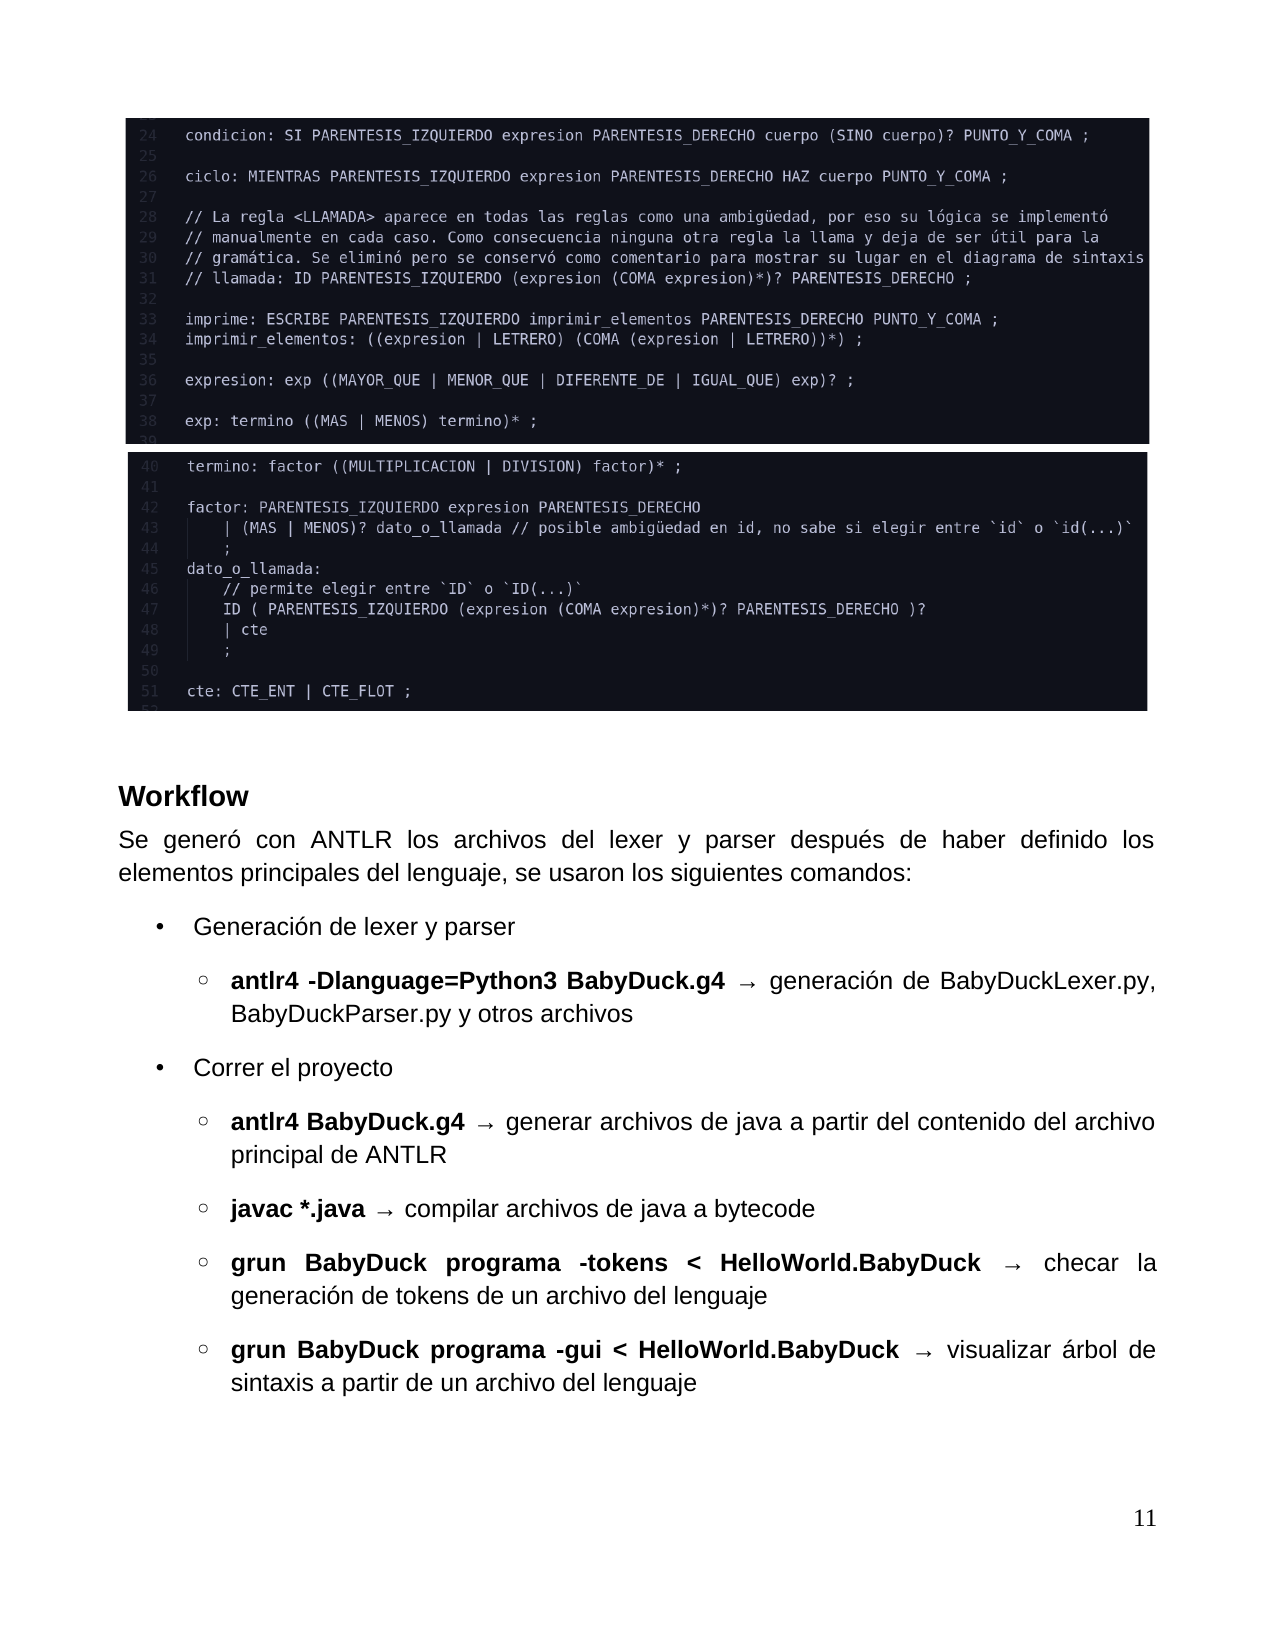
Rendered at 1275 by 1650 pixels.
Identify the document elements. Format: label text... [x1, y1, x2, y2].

picture [127, 452, 1148, 711]
list Correr el proyecto [156, 1053, 1157, 1082]
subtitle Workflow [118, 779, 1157, 813]
picture [125, 118, 1150, 444]
list grun BabyDuck programa -gui < HelloWorld.BabyDuck → visualizar árbol de sintaxis a partir de un archivo del lenguaje [193, 1335, 1157, 1397]
text Se generó con ANTLR los archivos del lexer y parser después de haber definido los elementos principales del lenguaje, se usaron los siguientes comandos: [118, 825, 1157, 887]
list antlr4 -Dlanguage=Python3 BabyDuck.g4 → generación de BabyDuckLexer.py, BabyDuckParser.py y otros archivos [193, 966, 1157, 1028]
list antlr4 BabyDuck.g4 → generar archivos de java a partir del contenido del archivo principal de ANTLR [193, 1107, 1157, 1169]
list grun BabyDuck programa -tokens < HelloWorld.BabyDuck → checar la generación de tokens de un archivo del lenguaje [193, 1248, 1157, 1310]
list Generación de lexer y parser [156, 912, 1157, 941]
list javac *.java → compilar archivos de java a bytecode [193, 1194, 1157, 1223]
